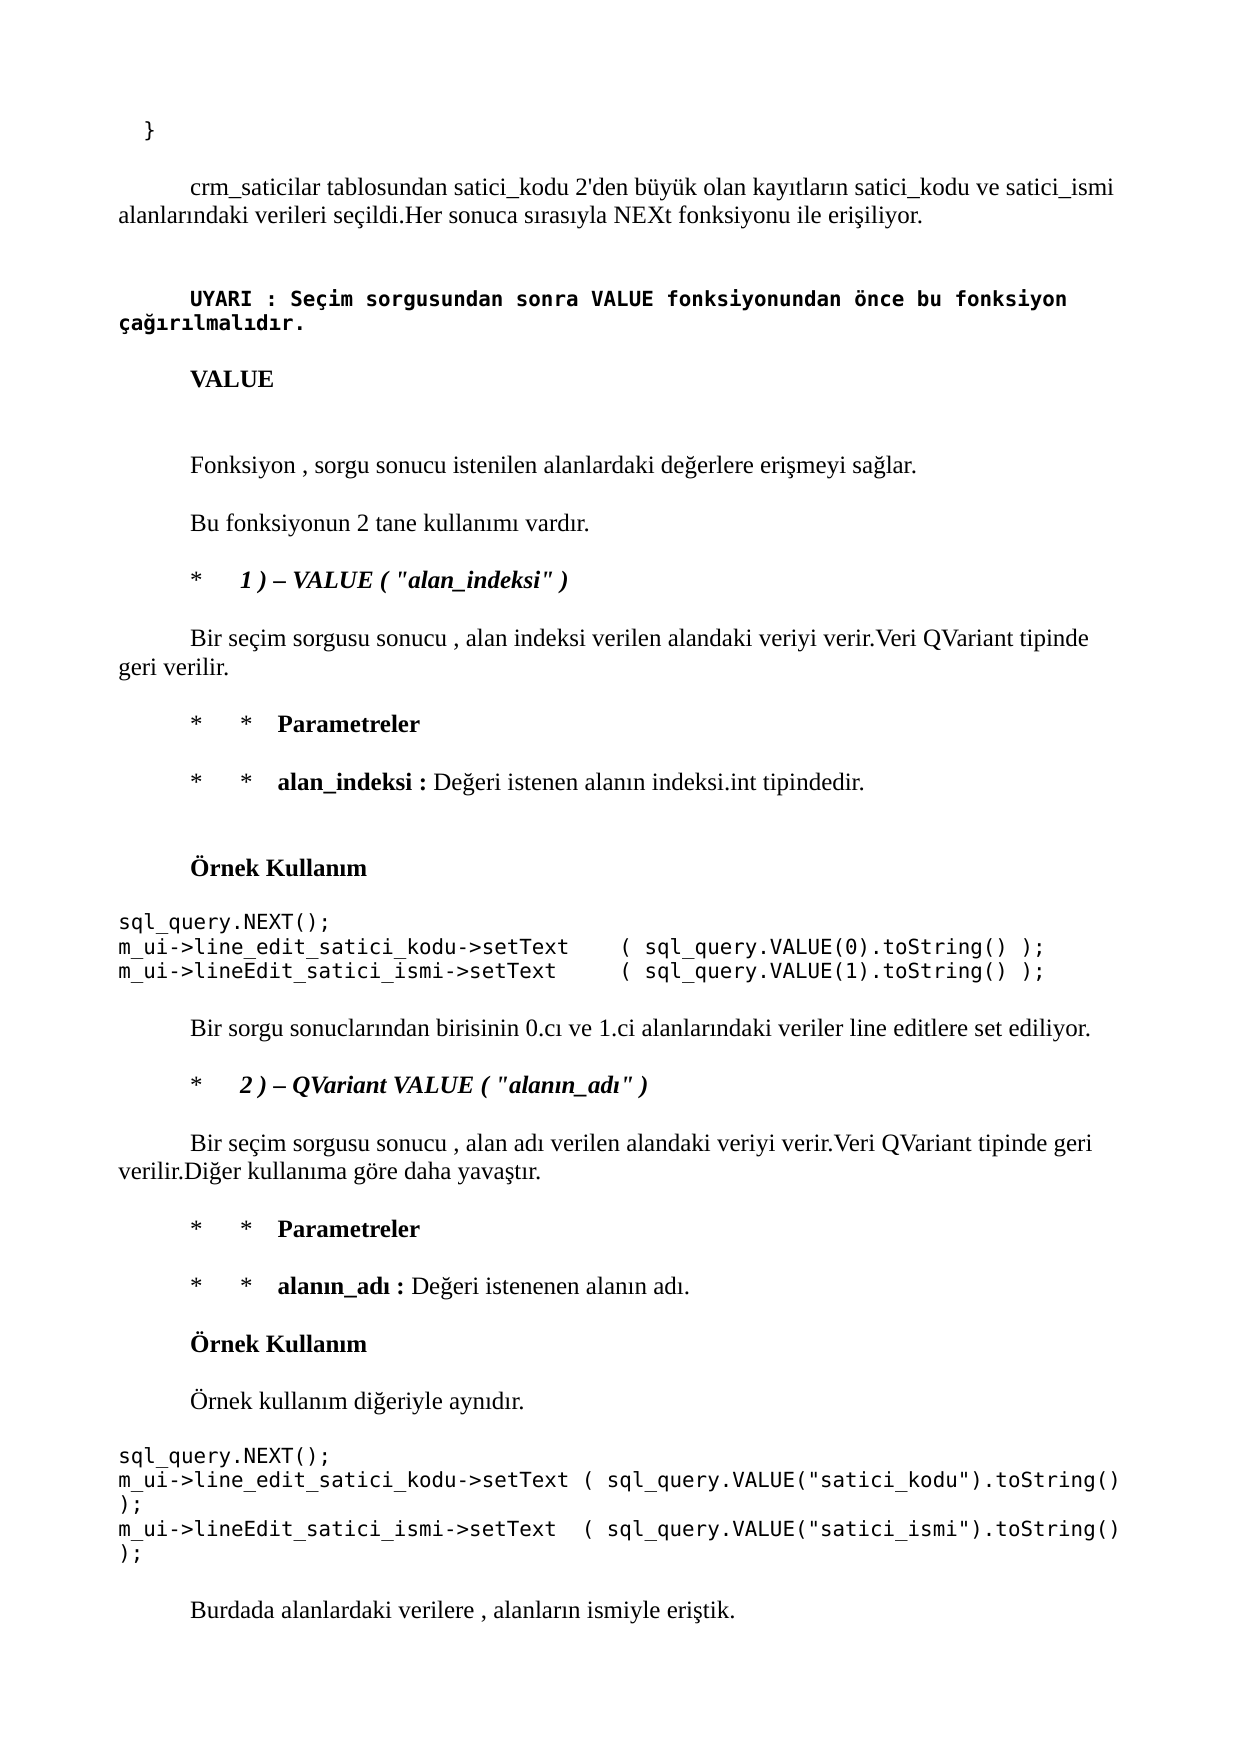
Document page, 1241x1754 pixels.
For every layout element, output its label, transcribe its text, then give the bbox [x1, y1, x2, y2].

text Burdada alanlardaki verilere , alanların ismiyle eriştik. [118, 1595, 1122, 1623]
text UYARI : Seçim sorgusundan sonra VALUE fonksiyonundan önce bu fonksiyon çağırılmalıdır. [118, 287, 1122, 335]
text crm_saticilar tablosundan satici_kodu 2'den büyük olan kayıtların satici_kodu ve satici_ismi alanlarındaki verileri seçildi.Her sonuca sırasıyla NEXt fonksiyonu ile erişiliyor. [118, 172, 1122, 229]
text m_ui->lineEdit_satici_ismi->setText ( sql_query.VALUE("satici_ismi").toString() ); [118, 1517, 1122, 1565]
text m_ui->lineEdit_satici_ismi->setText ( sql_query.VALUE(1).toString() ); [118, 959, 1122, 983]
text Örnek Kullanım [118, 853, 1122, 882]
text Bir seçim sorgusu sonucu , alan adı verilen alandaki veriyi verir.Veri QVariant tipinde geri verilir.Diğer kullanıma göre daha yavaştır. [118, 1128, 1122, 1185]
text sql_query.NEXT(); [118, 910, 1122, 935]
text Örnek Kullanım [118, 1329, 1122, 1358]
text m_ui->line_edit_satici_kodu->setText ( sql_query.VALUE(0).toString() ); [118, 935, 1122, 959]
text m_ui->line_edit_satici_kodu->setText ( sql_query.VALUE("satici_kodu").toString() ); [118, 1468, 1122, 1517]
text Fonksiyon , sorgu sonucu istenilen alanlardaki değerlere erişmeyi sağlar. [118, 450, 1122, 479]
text * * Parametreler [118, 1214, 1122, 1243]
text Bir sorgu sonuclarından birisinin 0.cı ve 1.ci alanlarındaki veriler line editlere set ediliyor. [118, 1013, 1122, 1041]
text * * Parametreler [118, 709, 1122, 738]
text * 1 ) – VALUE ( "alan_indeksi" ) [118, 565, 1122, 594]
text Bir seçim sorgusu sonucu , alan indeksi verilen alandaki veriyi verir.Veri QVariant tipinde geri verilir. [118, 623, 1122, 680]
text * 2 ) – QVariant VALUE ( "alanın_adı" ) [118, 1070, 1122, 1099]
text Örnek kullanım diğeriyle aynıdır. [118, 1386, 1122, 1415]
text sql_query.NEXT(); [118, 1444, 1122, 1468]
text } [118, 118, 1122, 142]
text VALUE [118, 364, 1122, 393]
text * * alan_indeksi : Değeri istenen alanın indeksi.int tipindedir. [118, 767, 1122, 795]
text Bu fonksiyonun 2 tane kullanımı vardır. [118, 508, 1122, 537]
text * * alanın_adı : Değeri istenenen alanın adı. [118, 1271, 1122, 1300]
